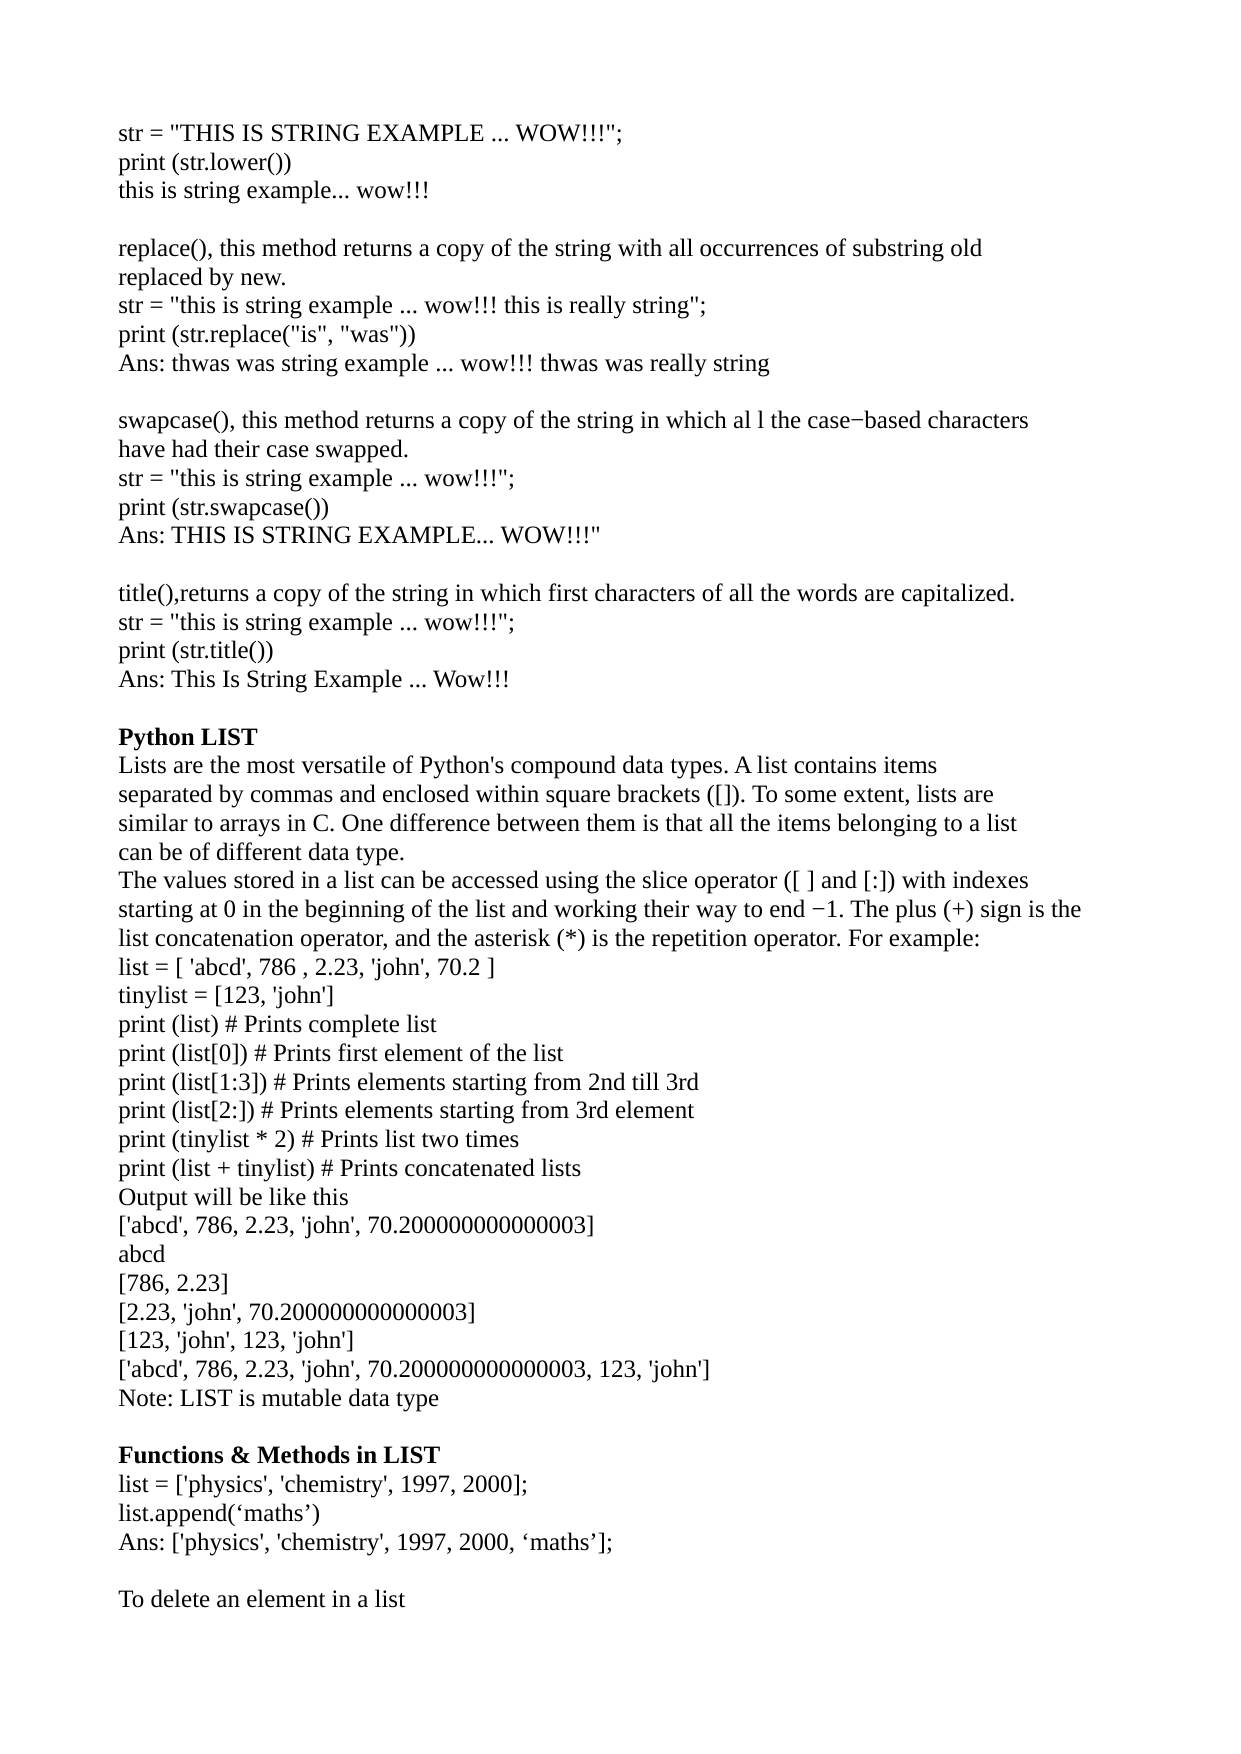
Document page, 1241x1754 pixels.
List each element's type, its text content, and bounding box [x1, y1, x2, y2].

text Python LIST [118, 722, 1122, 751]
text list.append(‘maths’) [118, 1498, 1122, 1527]
text can be of different data type. [118, 837, 1122, 866]
text print (str.swapcase()) [118, 492, 1122, 521]
text ['abcd', 786, 2.23, 'john', 70.200000000000003] [118, 1211, 1122, 1239]
text print (list) # Prints complete list [118, 1009, 1122, 1038]
text print (list[0]) # Prints first element of the list [118, 1038, 1122, 1067]
text str = "THIS IS STRING EXAMPLE ... WOW!!!"; [118, 118, 1122, 147]
text Ans: thwas was string example ... wow!!! thwas was really string [118, 348, 1122, 377]
text str = "this is string example ... wow!!! this is really string"; [118, 291, 1122, 319]
text Functions & Methods in LIST [118, 1441, 1122, 1469]
text list = [ 'abcd', 786 , 2.23, 'john', 70.2 ] [118, 952, 1122, 981]
text Ans: This Is String Example ... Wow!!! [118, 664, 1122, 693]
text replaced by new. [118, 262, 1122, 291]
text Lists are the most versatile of Python's compound data types. A list contains items [118, 751, 1122, 779]
text similar to arrays in C. One difference between them is that all the items belonging to a list [118, 808, 1122, 837]
text starting at 0 in the beginning of the list and working their way to end −1. The plus (+) sign is the [118, 894, 1122, 923]
text list concatenation operator, and the asterisk (*) is the repetition operator. For example: [118, 923, 1122, 952]
text list = ['physics', 'chemistry', 1997, 2000]; [118, 1469, 1122, 1498]
text The values stored in a list can be accessed using the slice operator ([ ] and [:]) with indexes [118, 866, 1122, 894]
text To delete an element in a list [118, 1584, 1122, 1613]
text title(),returns a copy of the string in which first characters of all the words are capitalized. [118, 578, 1122, 607]
text have had their case swapped. [118, 434, 1122, 463]
text [123, 'john', 123, 'john'] [118, 1326, 1122, 1354]
text this is string example... wow!!! [118, 176, 1122, 204]
text [786, 2.23] [118, 1268, 1122, 1297]
text abcd [118, 1239, 1122, 1268]
text swapcase(), this method returns a copy of the string in which al l the case−based characters [118, 406, 1122, 434]
text print (str.lower()) [118, 147, 1122, 176]
text str = "this is string example ... wow!!!"; [118, 463, 1122, 492]
text print (str.replace("is", "was")) [118, 319, 1122, 348]
text str = "this is string example ... wow!!!"; [118, 607, 1122, 636]
text print (tinylist * 2) # Prints list two times [118, 1124, 1122, 1153]
text Ans: ['physics', 'chemistry', 1997, 2000, ‘maths’]; [118, 1527, 1122, 1556]
text Ans: THIS IS STRING EXAMPLE... WOW!!!" [118, 521, 1122, 549]
text Note: LIST is mutable data type [118, 1383, 1122, 1412]
text replace(), this method returns a copy of the string with all occurrences of substring old [118, 233, 1122, 262]
text [2.23, 'john', 70.200000000000003] [118, 1297, 1122, 1326]
text print (str.title()) [118, 636, 1122, 664]
text separated by commas and enclosed within square brackets ([]). To some extent, lists are [118, 779, 1122, 808]
text tinylist = [123, 'john'] [118, 981, 1122, 1009]
text print (list + tinylist) # Prints concatenated lists [118, 1153, 1122, 1182]
text print (list[1:3]) # Prints elements starting from 2nd till 3rd [118, 1067, 1122, 1096]
text Output will be like this [118, 1182, 1122, 1211]
text ['abcd', 786, 2.23, 'john', 70.200000000000003, 123, 'john'] [118, 1354, 1122, 1383]
text print (list[2:]) # Prints elements starting from 3rd element [118, 1096, 1122, 1124]
